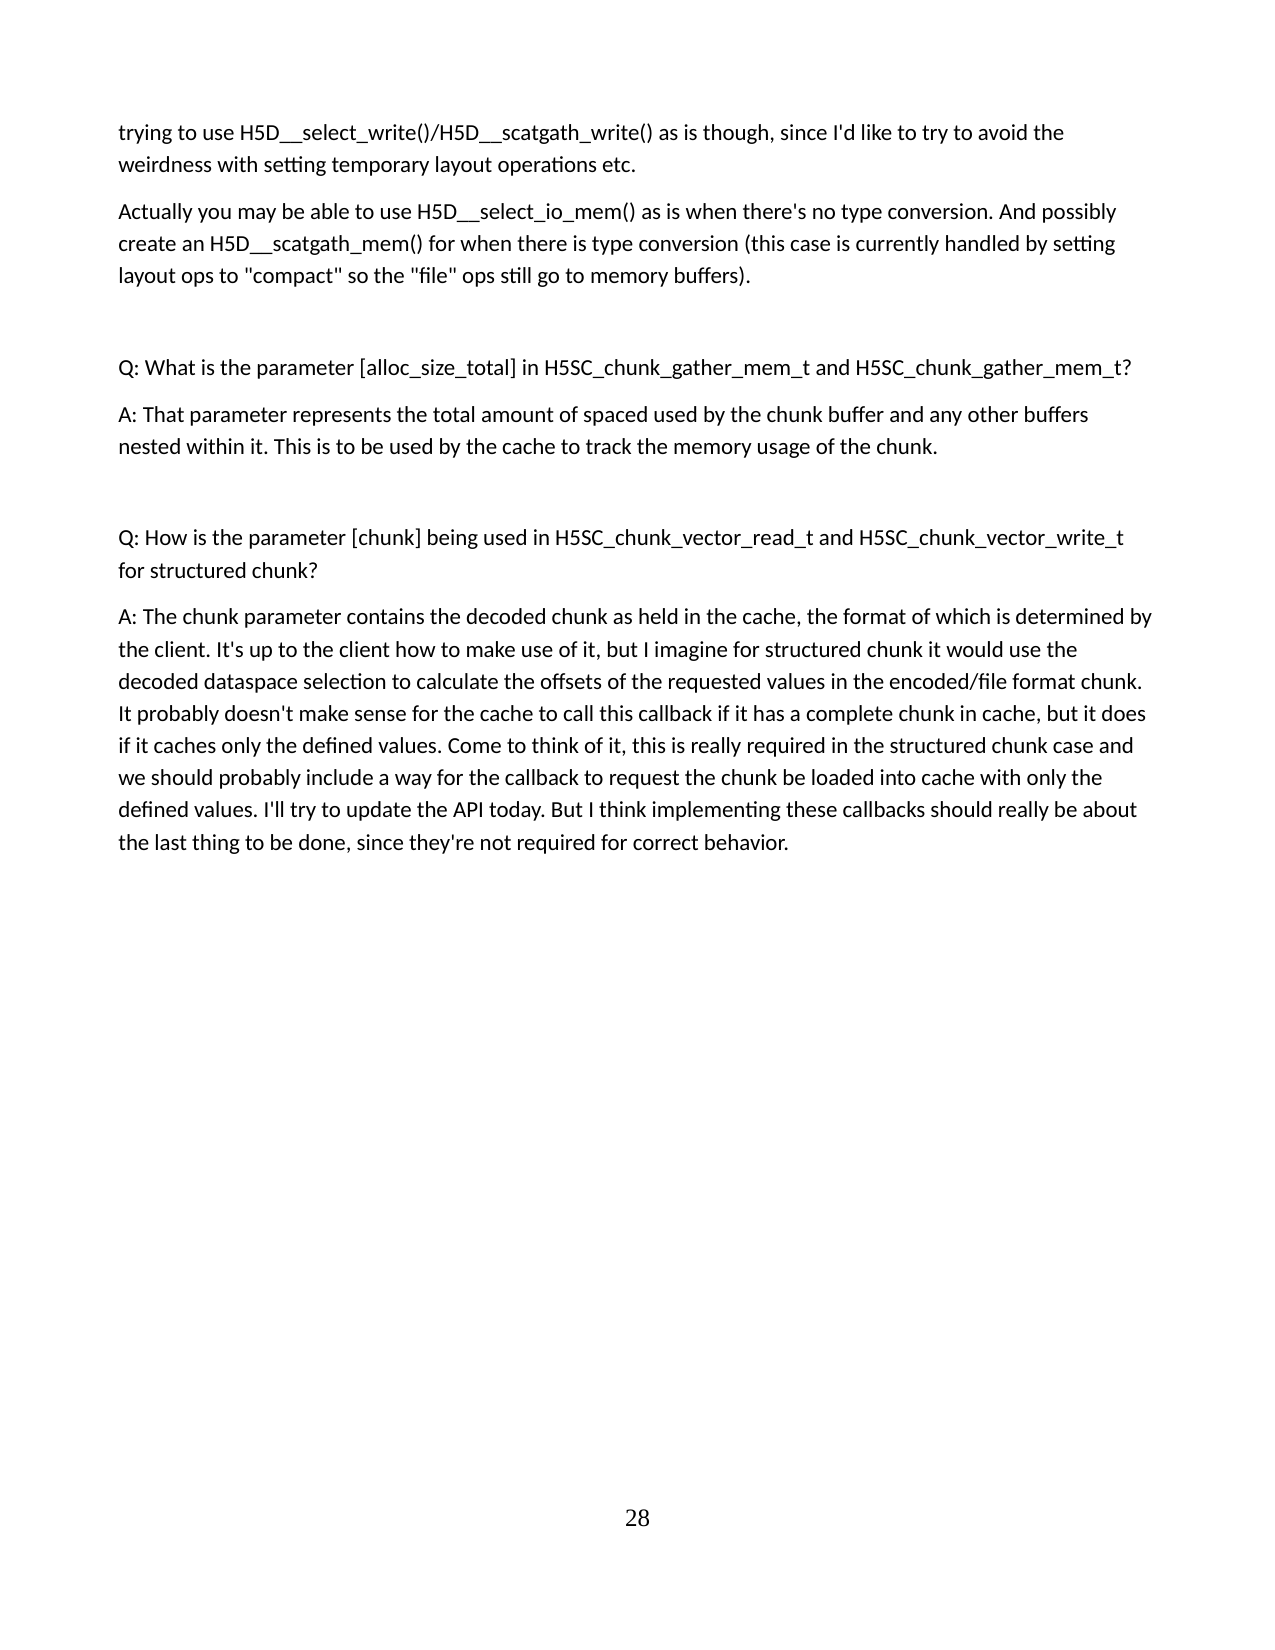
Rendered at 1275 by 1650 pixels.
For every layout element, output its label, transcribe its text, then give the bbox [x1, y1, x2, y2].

text Q: How is the parameter [chunk] being used in H5SC_chunk_vector_read_t and H5SC_chunk_vector_write_t for structured chunk? [118, 523, 1157, 584]
text Actually you may be able to use H5D__select_io_mem() as is when there's no type conversion. And possibly create an H5D__scatgath_mem() for when there is type conversion (this case is currently handled by setting layout ops to "compact" so the "file" ops still go to memory buffers). [118, 197, 1157, 289]
text Q: What is the parameter [alloc_size_total] in H5SC_chunk_gather_mem_t and H5SC_chunk_gather_mem_t? [118, 353, 1157, 381]
text A: The chunk parameter contains the decoded chunk as held in the cache, the format of which is determined by the client. It's up to the client how to make use of it, but I imagine for structured chunk it would use the decoded dataspace selection to calculate the offsets of the requested values in the encoded/file format chunk. It probably doesn't make sense for the cache to call this callback if it has a complete chunk in cache, but it does if it caches only the defined values. Come to think of it, this is really required in the structured chunk case and we should probably include a way for the callback to request the chunk be loaded into cache with only the defined values. I'll try to update the API today. But I think implementing these callbacks should really be about the last thing to be done, since they're not required for correct behavior. [118, 602, 1157, 856]
text trying to use H5D__select_write()/H5D__scatgath_write() as is though, since I'd like to try to avoid the weirdness with setting temporary layout operations etc. [118, 118, 1157, 178]
text A: That parameter represents the total amount of spaced used by the chunk buffer and any other buffers nested within it. This is to be used by the cache to track the memory usage of the chunk. [118, 400, 1157, 460]
